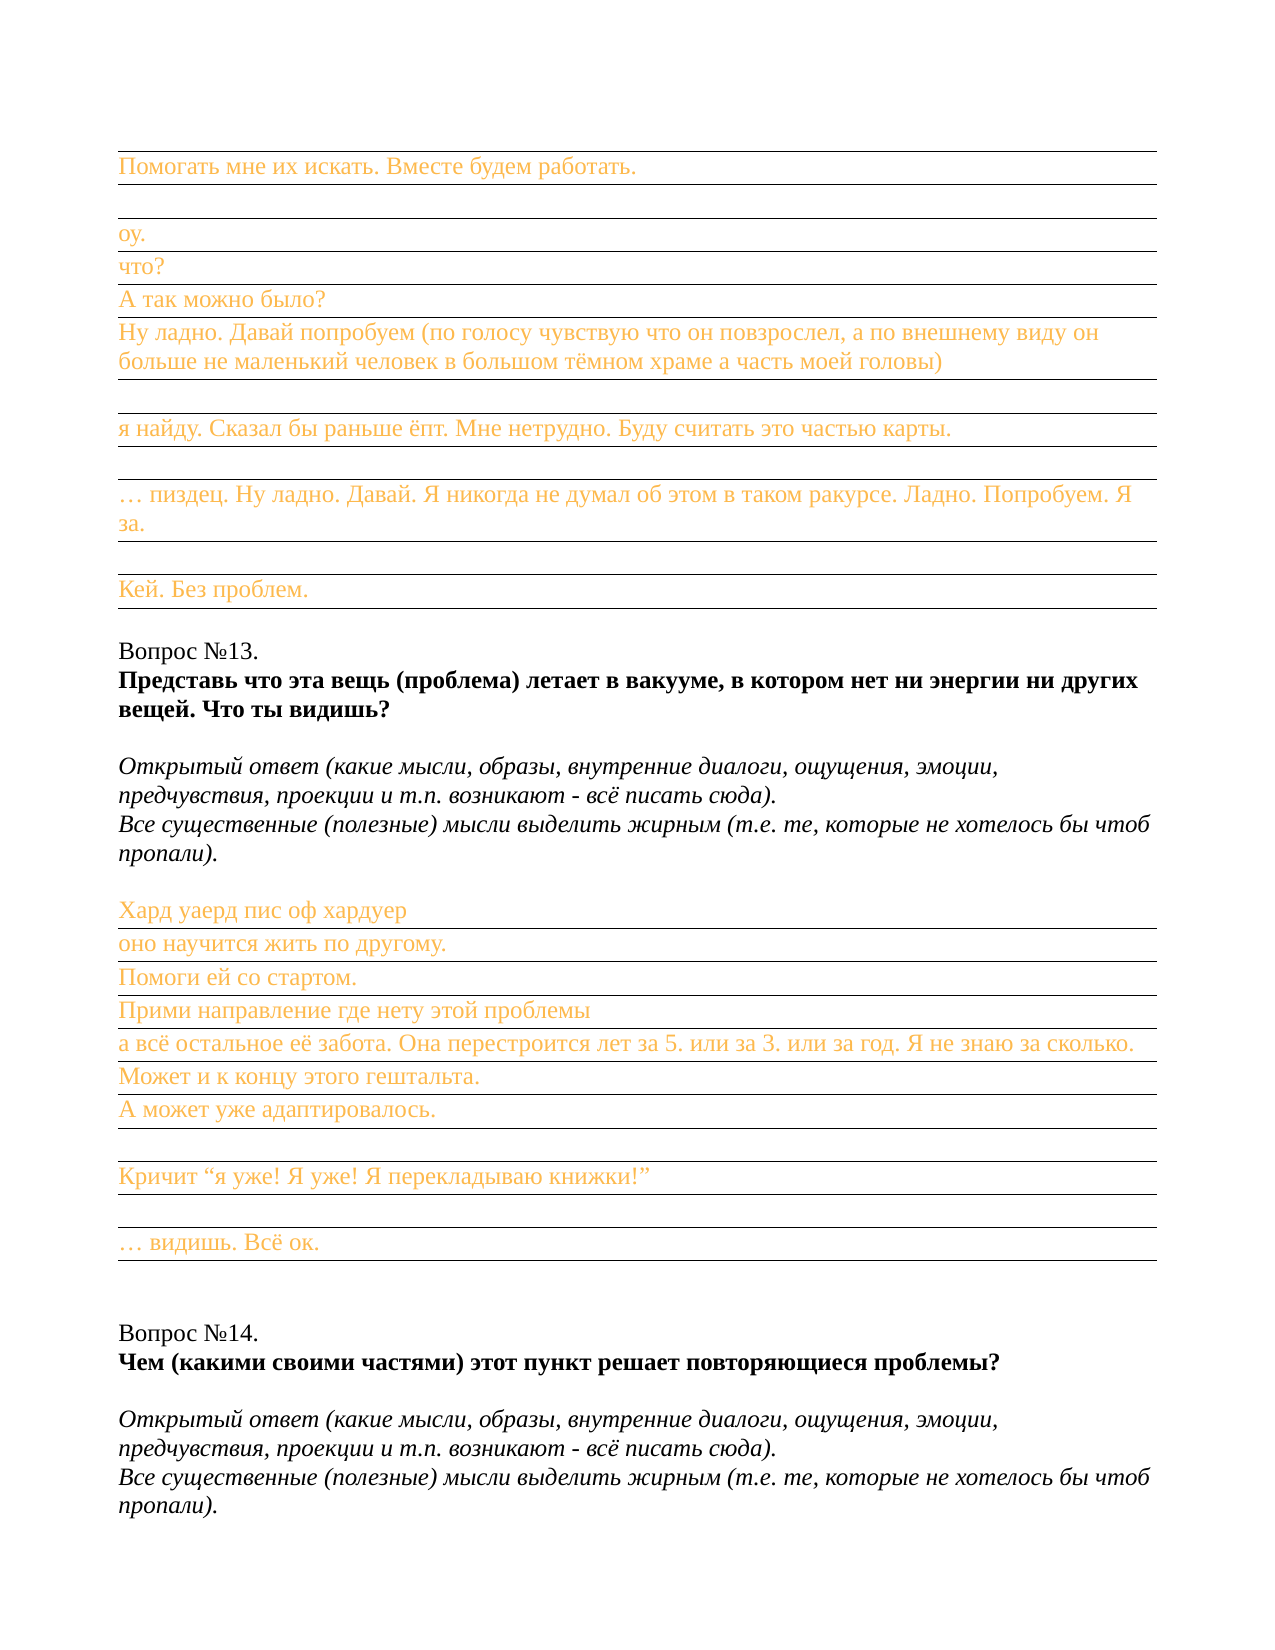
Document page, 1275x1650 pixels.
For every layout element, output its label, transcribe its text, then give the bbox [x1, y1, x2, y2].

text Прими направление где нету этой проблемы [118, 996, 1157, 1028]
text Кей. Без проблем. [118, 575, 1157, 608]
text А так можно было? [118, 285, 1157, 317]
text А может уже адаптировалось. [118, 1095, 1157, 1128]
text Открытый ответ (какие мысли, образы, внутренние диалоги, ощущения, эмоции, предчувствия, проекции и т.п. возникают - всё писать сюда). [118, 1404, 1157, 1462]
text Вопрос №14. [118, 1318, 1157, 1347]
text Вопрос №13. [118, 636, 1157, 665]
text … видишь. Всё ок. [118, 1228, 1157, 1260]
text оу. [118, 219, 1157, 251]
text оно научится жить по другому. [118, 929, 1157, 961]
text Чем (какими своими частями) этот пункт решает повторяющиеся проблемы? [118, 1347, 1157, 1376]
text Помогать мне их искать. Вместе будем работать. [118, 152, 1157, 184]
text Все существенные (полезные) мысли выделить жирным (т.е. те, которые не хотелось бы чтоб пропали). [118, 1462, 1157, 1519]
text Кричит “я уже! Я уже! Я перекладываю книжки!” [118, 1162, 1157, 1194]
text Может и к концу этого гештальта. [118, 1062, 1157, 1094]
text Все существенные (полезные) мысли выделить жирным (т.е. те, которые не хотелось бы чтоб пропали). [118, 809, 1157, 866]
text Открытый ответ (какие мысли, образы, внутренние диалоги, ощущения, эмоции, предчувствия, проекции и т.п. возникают - всё писать сюда). [118, 751, 1157, 809]
text что? [118, 252, 1157, 284]
text … пиздец. Ну ладно. Давай. Я никогда не думал об этом в таком ракурсе. Ладно. Попробуем. Я за. [118, 480, 1157, 541]
text Ну ладно. Давай попробуем (по голосу чувствую что он повзрослел, а по внешнему виду он больше не маленький человек в большом тёмном храме а часть моей головы) [118, 318, 1157, 379]
text а всё остальное её забота. Она перестроится лет за 5. или за 3. или за год. Я не знаю за сколько. [118, 1029, 1157, 1061]
text Представь что эта вещь (проблема) летает в вакууме, в котором нет ни энергии ни других вещей. Что ты видишь? [118, 665, 1157, 723]
text Помоги ей со стартом. [118, 962, 1157, 995]
text Хард уаерд пис оф хардуер [118, 895, 1157, 928]
text я найду. Сказал бы раньше ёпт. Мне нетрудно. Буду считать это частью карты. [118, 414, 1157, 446]
